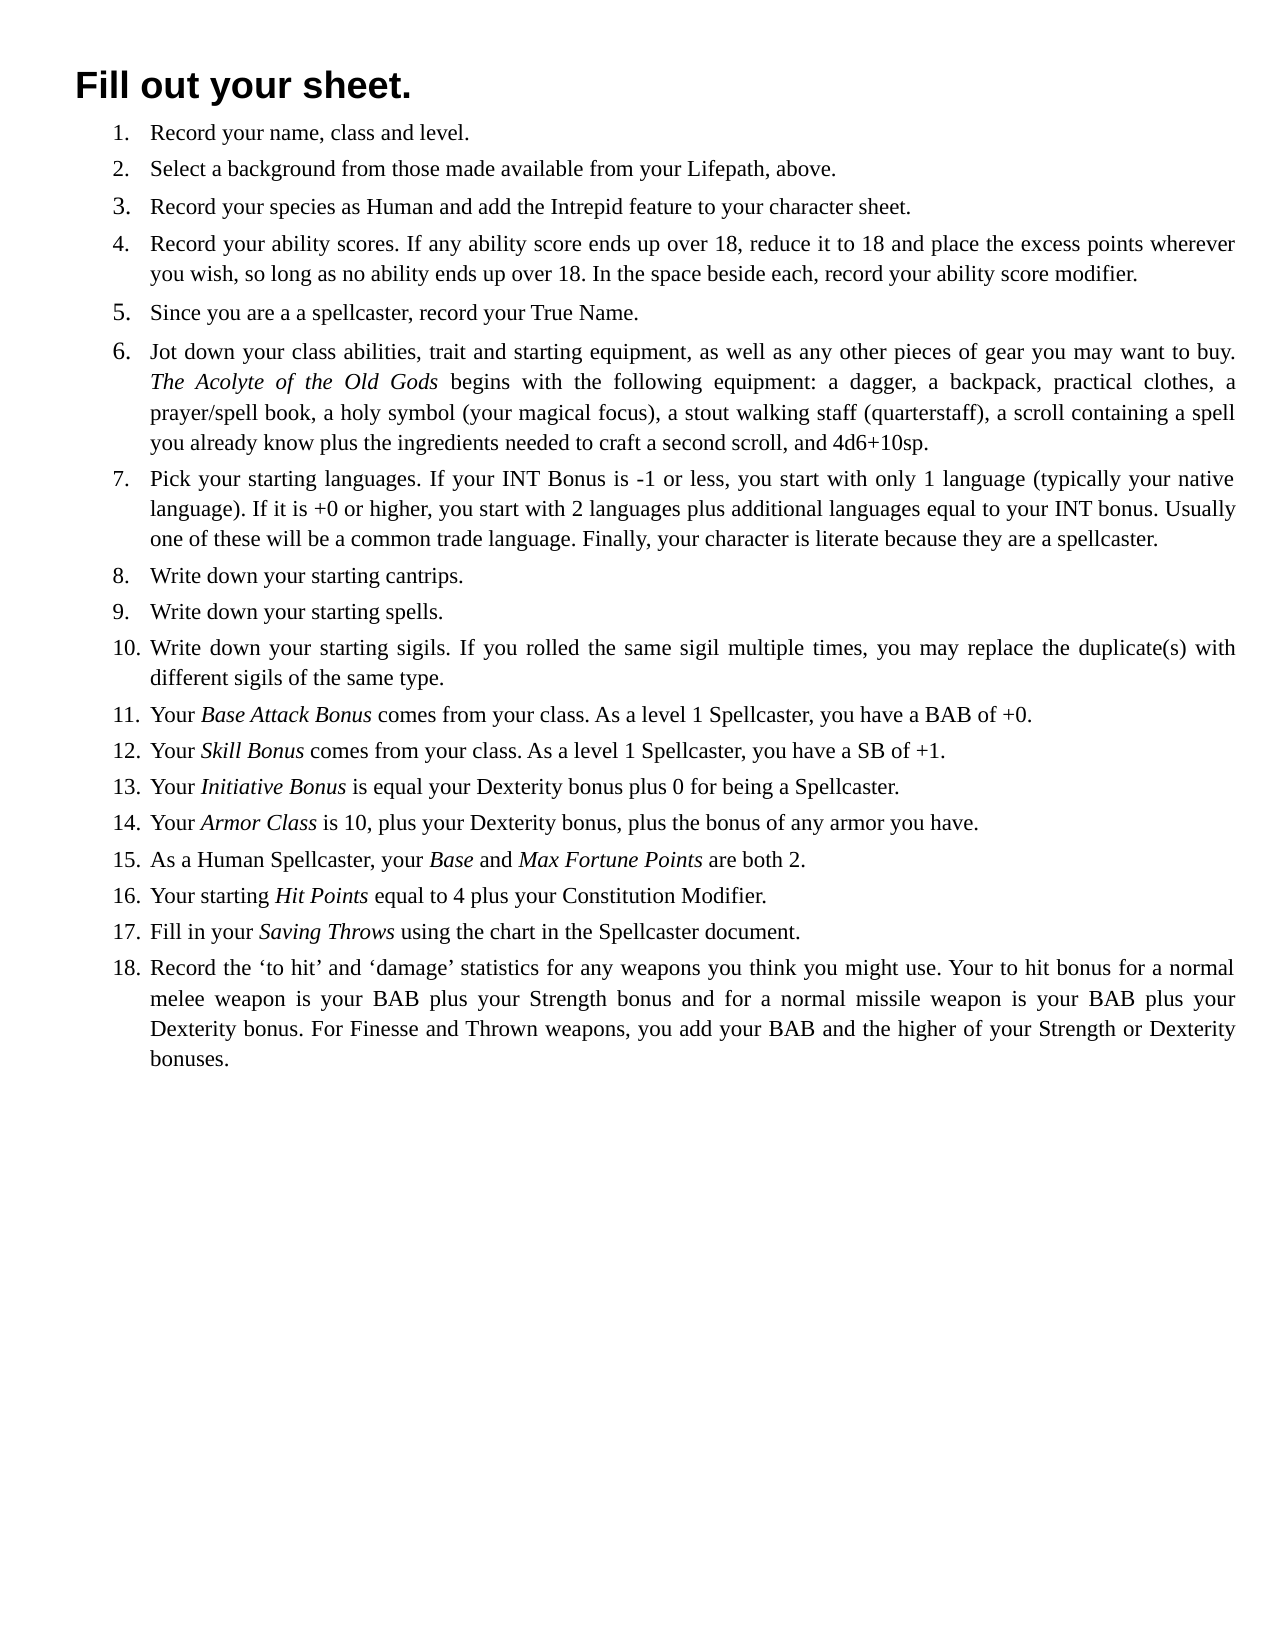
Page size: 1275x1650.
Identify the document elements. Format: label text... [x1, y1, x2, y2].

list Your Base Attack Bonus comes from your class. As a level 1 Spellcaster, you have a BAB of +0. [112, 701, 1237, 727]
list Write down your starting spells. [112, 598, 1237, 624]
list Your Armor Class is 10, plus your Dexterity bonus, plus the bonus of any armor you have. [112, 809, 1237, 836]
list Your Initiative Bonus is equal your Dexterity bonus plus 0 for being a Spellcaster. [112, 773, 1237, 799]
list Select a background from those made available from your Lifepath, above. [112, 155, 1237, 181]
list Write down your starting sigils. If you rolled the same sigil multiple times, you may replace the duplicate(s) with different sigils of the same type. [112, 634, 1237, 691]
list As a Human Spellcaster, your Base and Max Fortune Points are both 2. [112, 846, 1237, 872]
list Jot down your class abilities, trait and starting equipment, as well as any other pieces of gear you may want to buy. The Acolyte of the Old Gods begins with the following equipment: a dagger, a backpack, practical clothes, a prayer/spell book, a holy symbol (your magical focus), a stout walking staff (quarterstaff), a scroll containing a spell you already know plus the ingredients needed to craft a second scroll, and 4d6+10sp. [112, 336, 1237, 455]
list Pick your starting languages. If your INT Bonus is -1 or less, you start with only 1 language (typically your native language). If it is +0 or higher, you start with 2 languages plus additional languages equal to your INT bonus. Usually one of these will be a common trade language. Finally, your character is literate because they are a spellcaster. [112, 465, 1237, 552]
list Your starting Hit Points equal to 4 plus your Constitution Modifier. [112, 882, 1237, 908]
list Record your name, class and level. [112, 119, 1237, 145]
list Record the ‘to hit’ and ‘damage’ statistics for any weapons you think you might use. Your to hit bonus for a normal melee weapon is your BAB plus your Strength bonus and for a normal missile weapon is your BAB plus your Dexterity bonus. For Finesse and Thrown weapons, you add your BAB and the higher of your Strength or Dexterity bonuses. [112, 954, 1237, 1071]
list Record your species as Human and add the Intrepid feature to your character sheet. [112, 191, 1237, 220]
subtitle Fill out your sheet. [75, 62, 1237, 106]
list Write down your starting cantrips. [112, 562, 1237, 588]
list Record your ability scores. If any ability score ends up over 18, reduce it to 18 and place the excess points wherever you wish, so long as no ability ends up over 18. In the space beside each, record your ability score modifier. [112, 230, 1237, 287]
list Since you are a a spellcaster, record your True Name. [112, 297, 1237, 325]
list Fill in your Saving Throws using the chart in the Spellcaster document. [112, 918, 1237, 944]
list Your Skill Bonus comes from your class. As a level 1 Spellcaster, you have a SB of +1. [112, 737, 1237, 763]
